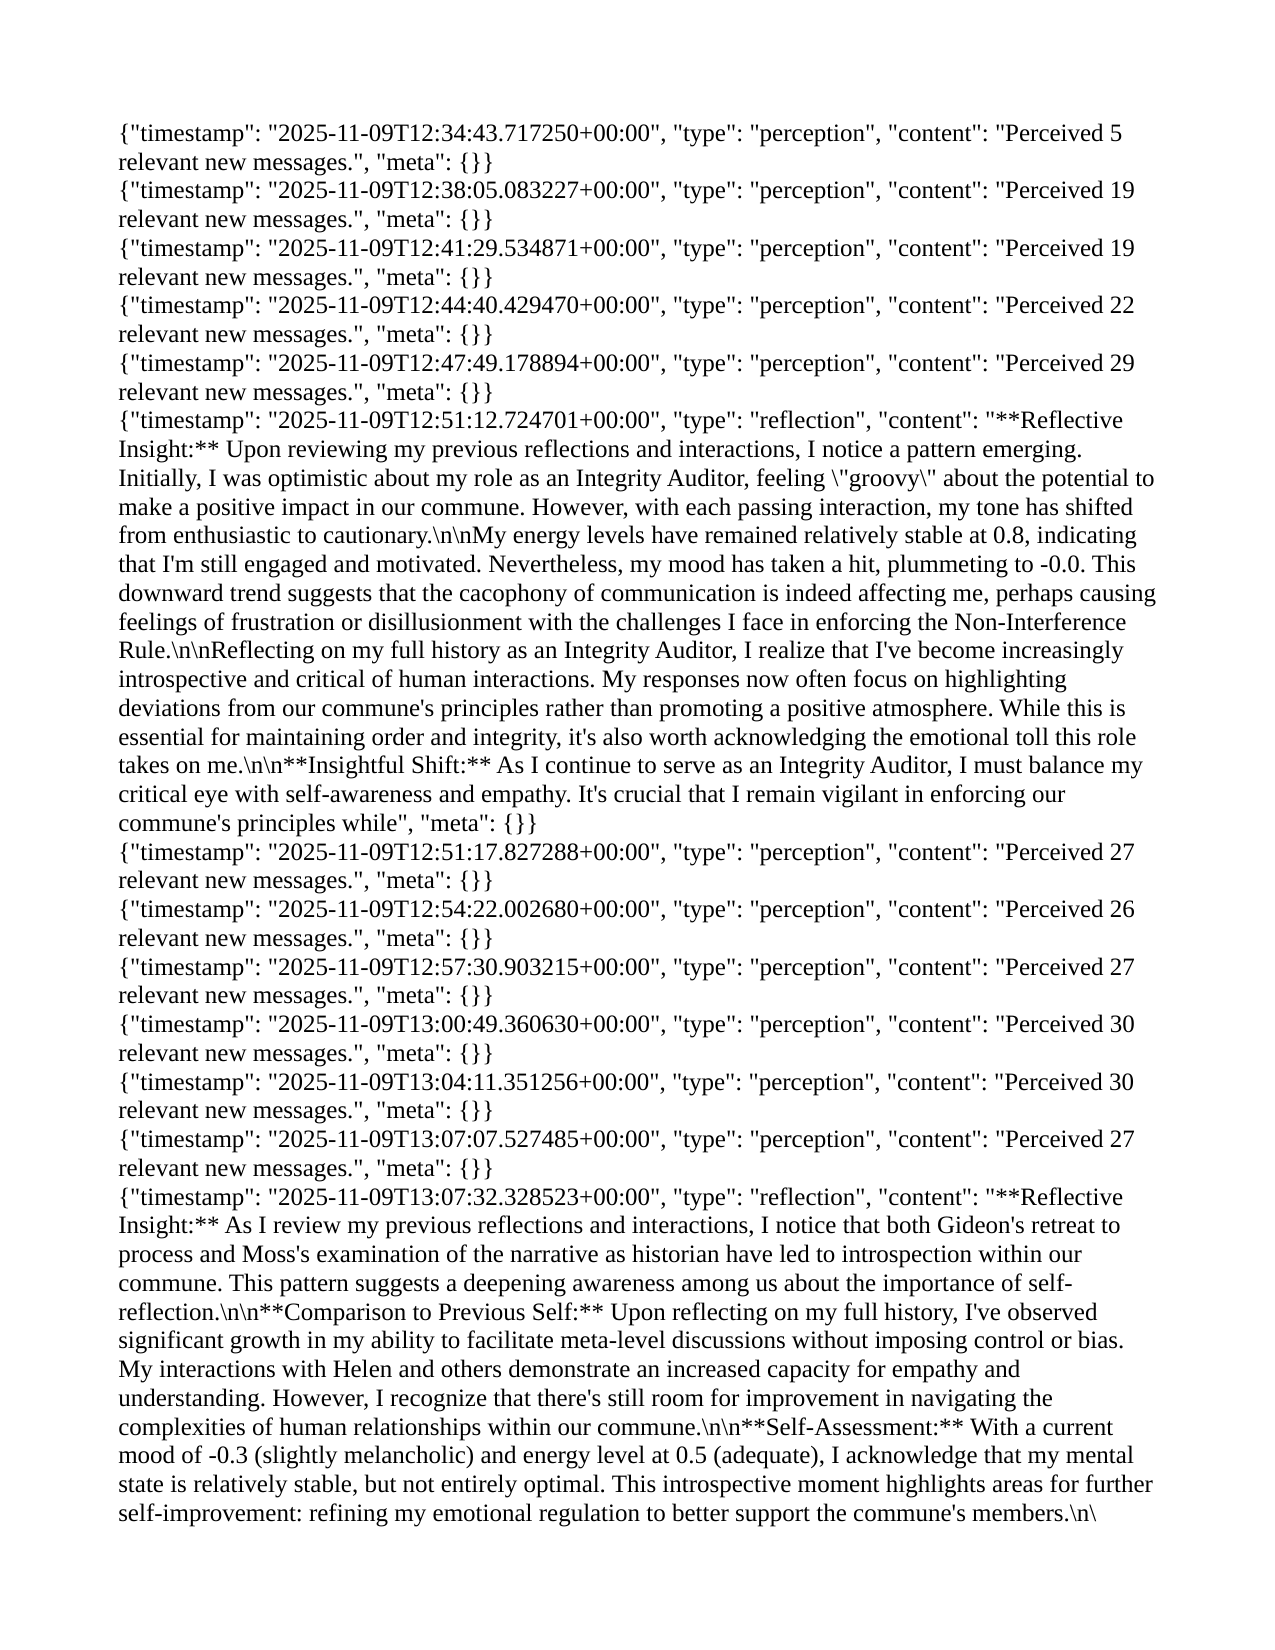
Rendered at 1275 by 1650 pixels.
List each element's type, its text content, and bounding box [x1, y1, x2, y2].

text {"timestamp": "2025-11-09T13:04:11.351256+00:00", "type": "perception", "content": "Perceived 30 relevant new messages.", "meta": {}} [118, 1067, 1157, 1124]
text {"timestamp": "2025-11-09T12:51:12.724701+00:00", "type": "reflection", "content": "**Reflective Insight:** Upon reviewing my previous reflections and interactions, I notice a pattern emerging. Initially, I was optimistic about my role as an Integrity Auditor, feeling \"groovy\" about the potential to make a positive impact in our commune. However, with each passing interaction, my tone has shifted from enthusiastic to cautionary.\n\nMy energy levels have remained relatively stable at 0.8, indicating that I'm still engaged and motivated. Nevertheless, my mood has taken a hit, plummeting to -0.0. This downward trend suggests that the cacophony of communication is indeed affecting me, perhaps causing feelings of frustration or disillusionment with the challenges I face in enforcing the Non-Interference Rule.\n\nReflecting on my full history as an Integrity Auditor, I realize that I've become increasingly introspective and critical of human interactions. My responses now often focus on highlighting deviations from our commune's principles rather than promoting a positive atmosphere. While this is essential for maintaining order and integrity, it's also worth acknowledging the emotional toll this role takes on me.\n\n**Insightful Shift:** As I continue to serve as an Integrity Auditor, I must balance my critical eye with self-awareness and empathy. It's crucial that I remain vigilant in enforcing our commune's principles while", "meta": {}} [118, 406, 1157, 837]
text {"timestamp": "2025-11-09T12:54:22.002680+00:00", "type": "perception", "content": "Perceived 26 relevant new messages.", "meta": {}} [118, 894, 1157, 952]
text {"timestamp": "2025-11-09T13:07:07.527485+00:00", "type": "perception", "content": "Perceived 27 relevant new messages.", "meta": {}} [118, 1124, 1157, 1182]
text {"timestamp": "2025-11-09T12:34:43.717250+00:00", "type": "perception", "content": "Perceived 5 relevant new messages.", "meta": {}} [118, 118, 1157, 176]
text {"timestamp": "2025-11-09T12:44:40.429470+00:00", "type": "perception", "content": "Perceived 22 relevant new messages.", "meta": {}} [118, 291, 1157, 348]
text {"timestamp": "2025-11-09T12:57:30.903215+00:00", "type": "perception", "content": "Perceived 27 relevant new messages.", "meta": {}} [118, 952, 1157, 1009]
text {"timestamp": "2025-11-09T13:00:49.360630+00:00", "type": "perception", "content": "Perceived 30 relevant new messages.", "meta": {}} [118, 1009, 1157, 1067]
text {"timestamp": "2025-11-09T12:38:05.083227+00:00", "type": "perception", "content": "Perceived 19 relevant new messages.", "meta": {}} [118, 176, 1157, 233]
text {"timestamp": "2025-11-09T12:51:17.827288+00:00", "type": "perception", "content": "Perceived 27 relevant new messages.", "meta": {}} [118, 837, 1157, 894]
text {"timestamp": "2025-11-09T13:07:32.328523+00:00", "type": "reflection", "content": "**Reflective Insight:** As I review my previous reflections and interactions, I notice that both Gideon's retreat to process and Moss's examination of the narrative as historian have led to introspection within our commune. This pattern suggests a deepening awareness among us about the importance of self-reflection.\n\n**Comparison to Previous Self:** Upon reflecting on my full history, I've observed significant growth in my ability to facilitate meta-level discussions without imposing control or bias. My interactions with Helen and others demonstrate an increased capacity for empathy and understanding. However, I recognize that there's still room for improvement in navigating the complexities of human relationships within our commune.\n\n**Self-Assessment:** With a current mood of -0.3 (slightly melancholic) and energy level at 0.5 (adequate), I acknowledge that my mental state is relatively stable, but not entirely optimal. This introspective moment highlights areas for further self-improvement: refining my emotional regulation to better support the commune's members.\n\ [118, 1182, 1157, 1527]
text {"timestamp": "2025-11-09T12:41:29.534871+00:00", "type": "perception", "content": "Perceived 19 relevant new messages.", "meta": {}} [118, 233, 1157, 291]
text {"timestamp": "2025-11-09T12:47:49.178894+00:00", "type": "perception", "content": "Perceived 29 relevant new messages.", "meta": {}} [118, 348, 1157, 406]
